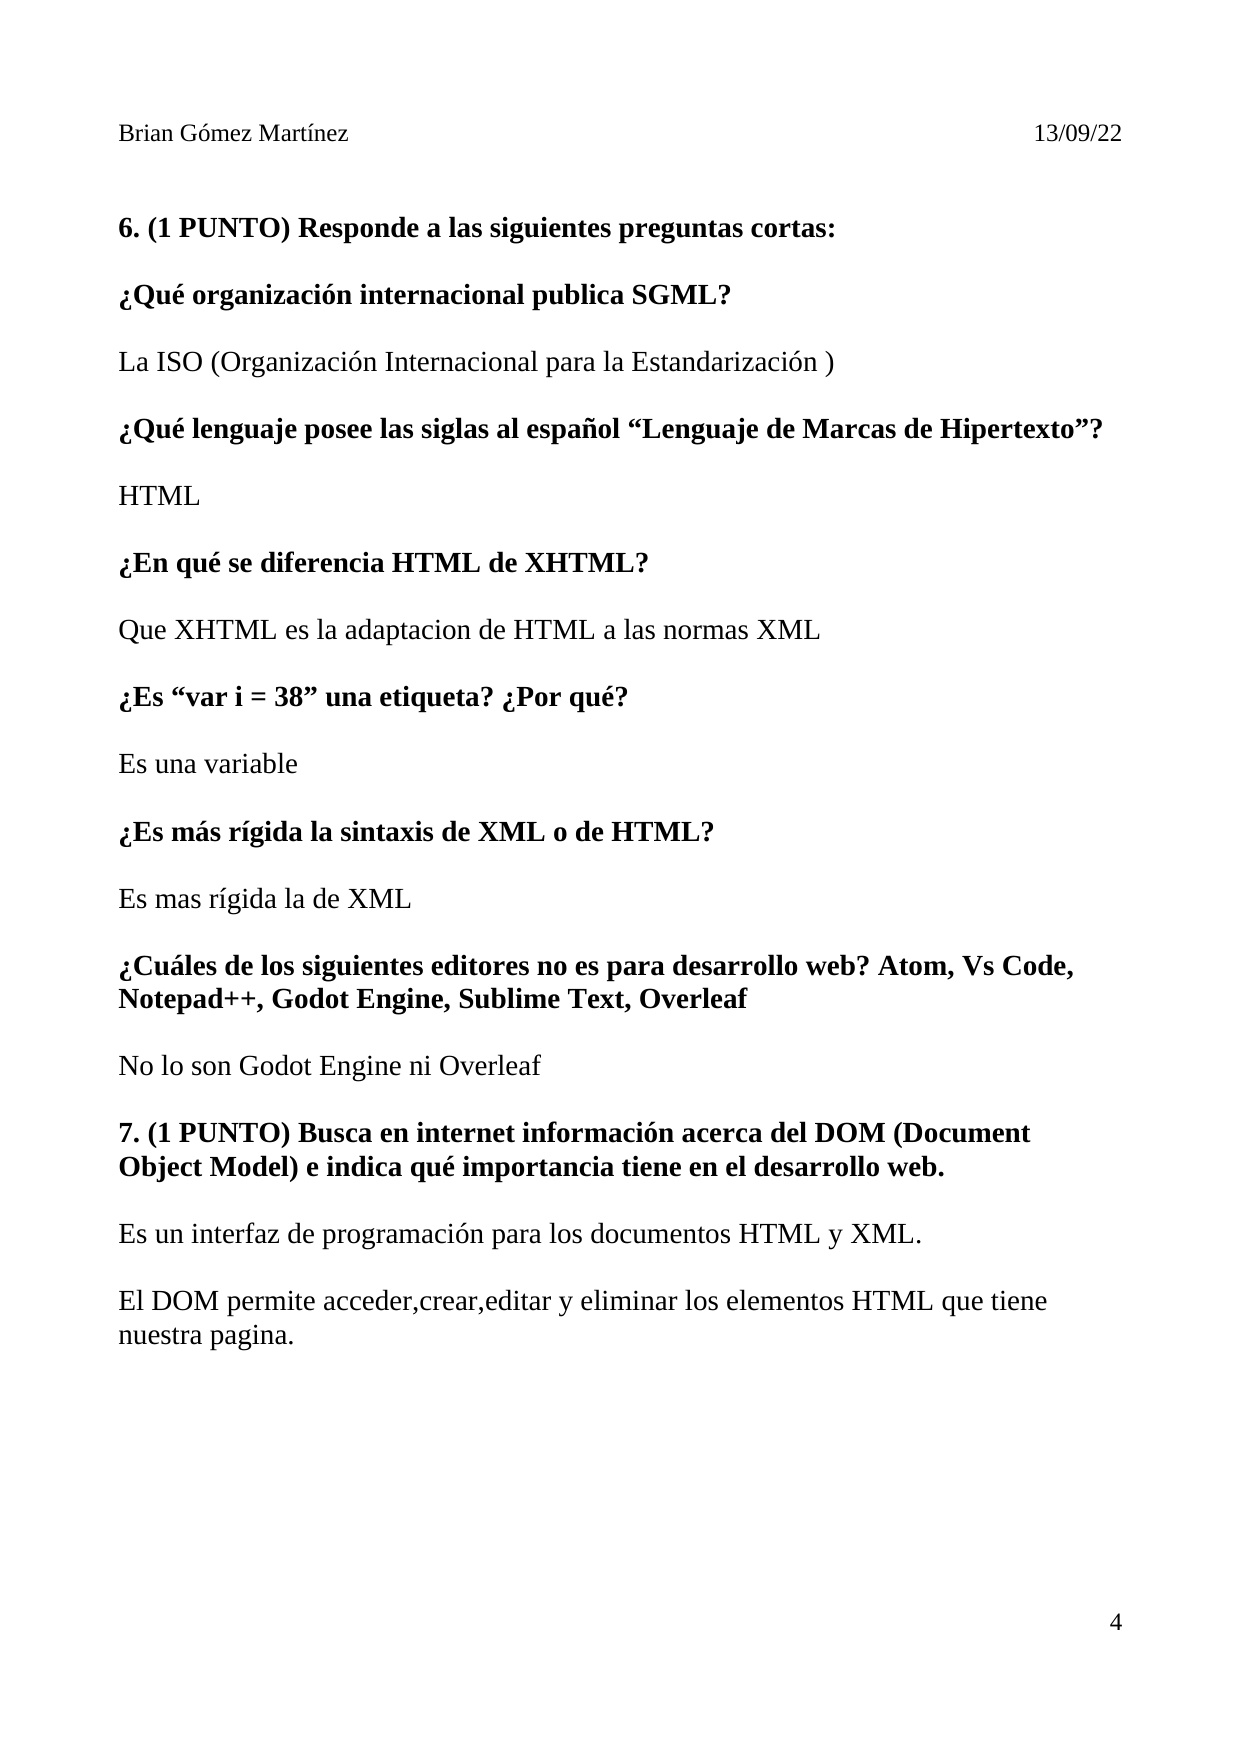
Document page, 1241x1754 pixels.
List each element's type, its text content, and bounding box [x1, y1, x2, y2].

text ¿Qué organización internacional publica SGML? [118, 243, 1122, 311]
text Que XHTML es la adaptacion de HTML a las normas XML [118, 612, 1122, 646]
text Es mas rígida la de XML [118, 881, 1122, 914]
text ¿Cuáles de los siguientes editores no es para desarrollo web? Atom, Vs Code, [118, 914, 1122, 981]
text 7. (1 PUNTO) Busca en internet información acerca del DOM (Document Object Model) e indica qué importancia tiene en el desarrollo web. [118, 1116, 1122, 1183]
text No lo son Godot Engine ni Overleaf [118, 1048, 1122, 1082]
text ¿Qué lenguaje posee las siglas al español “Lenguaje de Marcas de Hipertexto”? [118, 378, 1122, 445]
text ¿Es “var i = 38” una etiqueta? ¿Por qué? [118, 646, 1122, 713]
text 6. (1 PUNTO) Responde a las siguientes preguntas cortas: [118, 210, 1122, 243]
text Notepad++, Godot Engine, Sublime Text, Overleaf [118, 981, 1122, 1015]
text ¿En qué se diferencia HTML de XHTML? [118, 512, 1122, 579]
text ¿Es más rígida la sintaxis de XML o de HTML? [118, 780, 1122, 847]
text Es una variable [118, 747, 1122, 780]
text Es un interfaz de programación para los documentos HTML y XML. [118, 1216, 1122, 1283]
text El DOM permite acceder,crear,editar y eliminar los elementos HTML que tiene nuestra pagina. [118, 1283, 1122, 1350]
text HTML [118, 478, 1122, 512]
text La ISO (Organización Internacional para la Estandarización ) [118, 344, 1122, 378]
